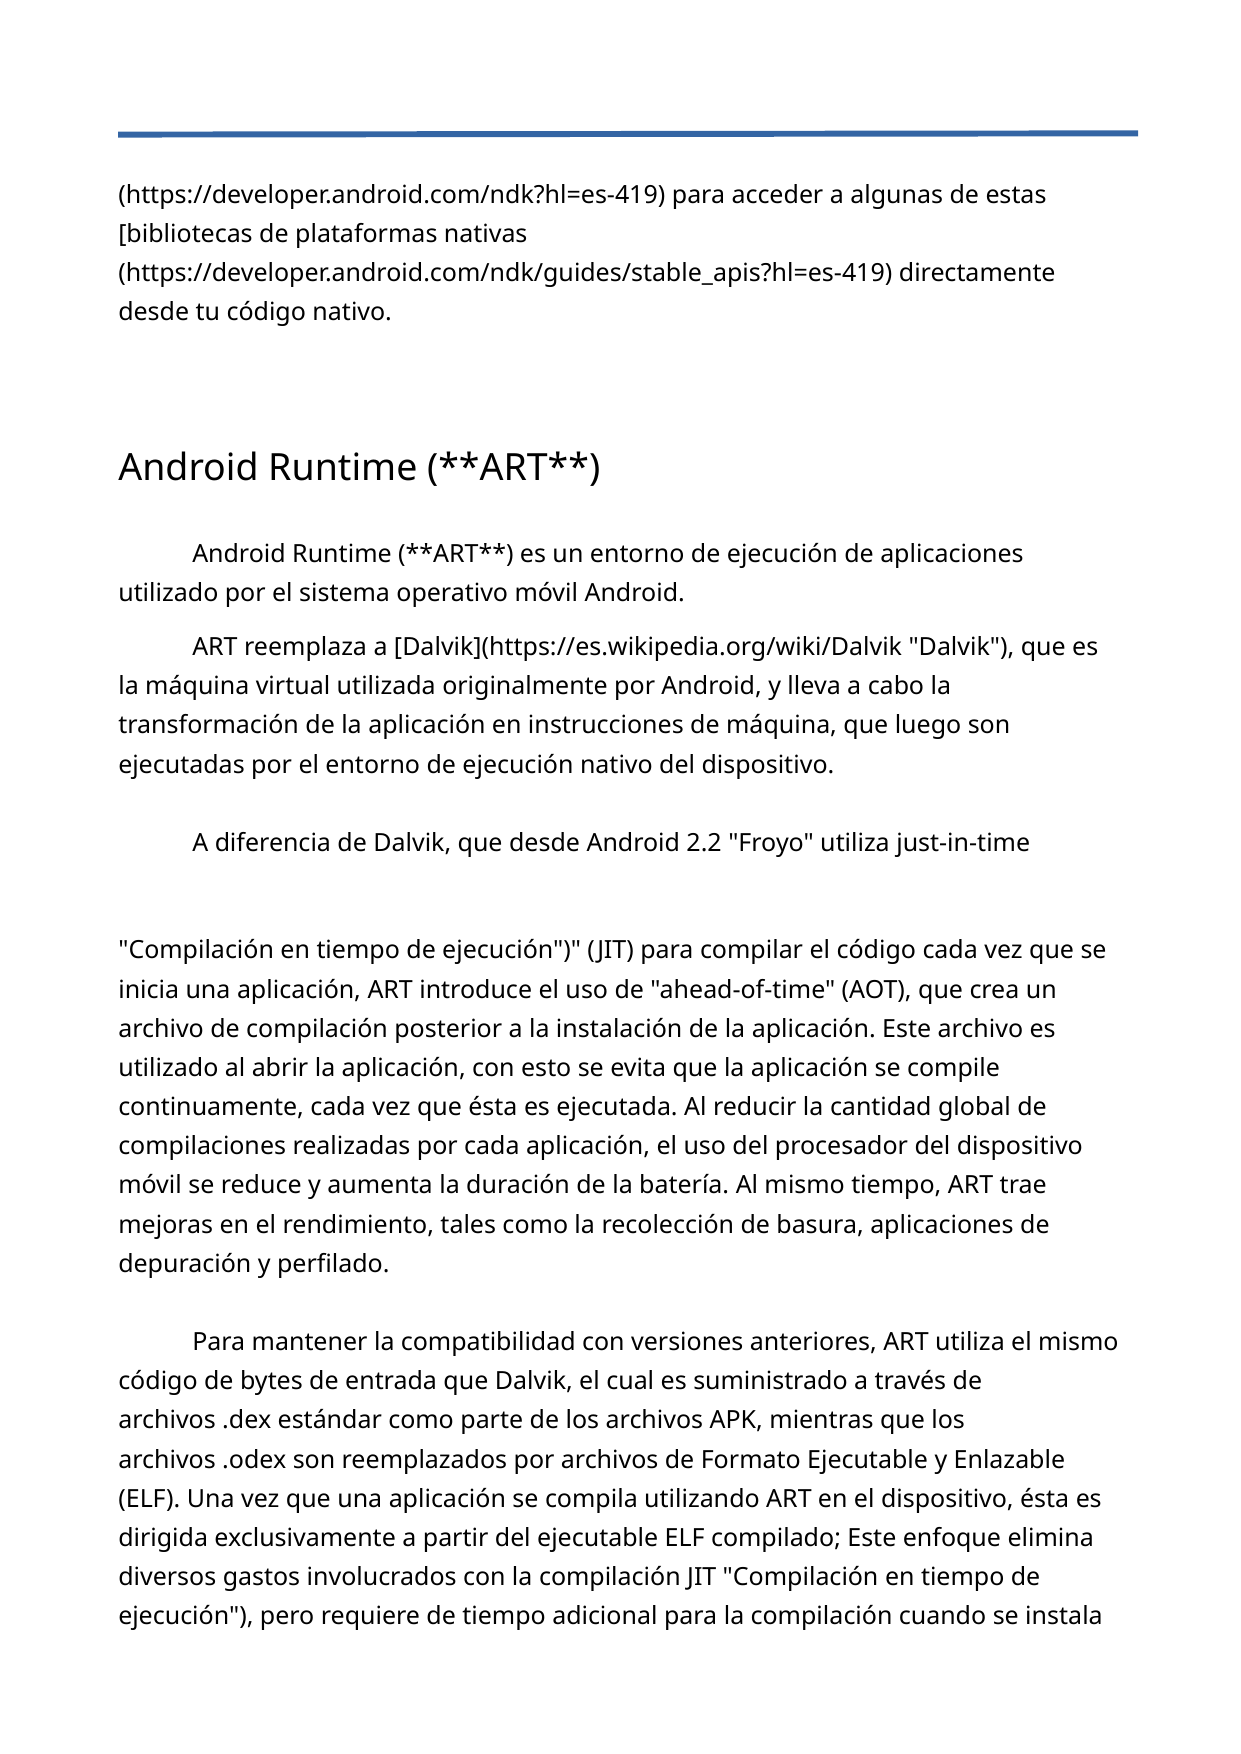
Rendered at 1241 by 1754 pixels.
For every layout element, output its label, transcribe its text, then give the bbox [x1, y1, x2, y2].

text (https://developer.android.com/ndk?hl=es-419) para acceder a algunas de estas [bibliotecas de plataformas nativas (https://developer.android.com/ndk/guides/stable_apis?hl=es-419) directamente desde tu código nativo. [118, 176, 1122, 367]
text Android Runtime (**ART**) Android Runtime (**ART**) es un entorno de ejecución de aplicaciones utilizado por el sistema operativo móvil Android. [118, 441, 1122, 609]
text "Compilación en tiempo de ejecución")" (JIT) para compilar el código cada vez que se inicia una aplicación, ART introduce el uso de "ahead-of-time" (AOT), que crea un archivo de compilación posterior a la instalación de la aplicación. Este archivo es utilizado al abrir la aplicación, con esto se evita que la aplicación se compile continuamente, cada vez que ésta es ejecutada. Al reducir la cantidad global de compilaciones realizadas por cada aplicación, el uso del procesador del dispositivo móvil se reduce y aumenta la duración de la batería. Al mismo tiempo, ART trae mejoras en el rendimiento, tales como la recolección de basura, aplicaciones de depuración y perfilado. Para mantener la compatibilidad con versiones anteriores, ART utiliza el mismo código de bytes de entrada que Dalvik, el cual es suministrado a través de archivos .dex estándar como parte de los archivos APK, mientras que los archivos .odex son reemplazados por archivos de Formato Ejecutable y Enlazable (ELF). Una vez que una aplicación se compila utilizando ART en el dispositivo, ésta es dirigida exclusivamente a partir del ejecutable ELF compilado; Este enfoque elimina diversos gastos involucrados con la compilación JIT "Compilación en tiempo de ejecución"), pero requiere de tiempo adicional para la compilación cuando se instala [118, 932, 1122, 1632]
text ART reemplaza a [Dalvik](https://es.wikipedia.org/wiki/Dalvik "Dalvik"), que es la máquina virtual utilizada originalmente por Android, y lleva a cabo la transformación de la aplicación en instrucciones de máquina, que luego son ejecutadas por el entorno de ejecución nativo del dispositivo. A diferencia de Dalvik, que desde Android 2.2 "Froyo" utiliza just-in-time [118, 629, 1122, 859]
